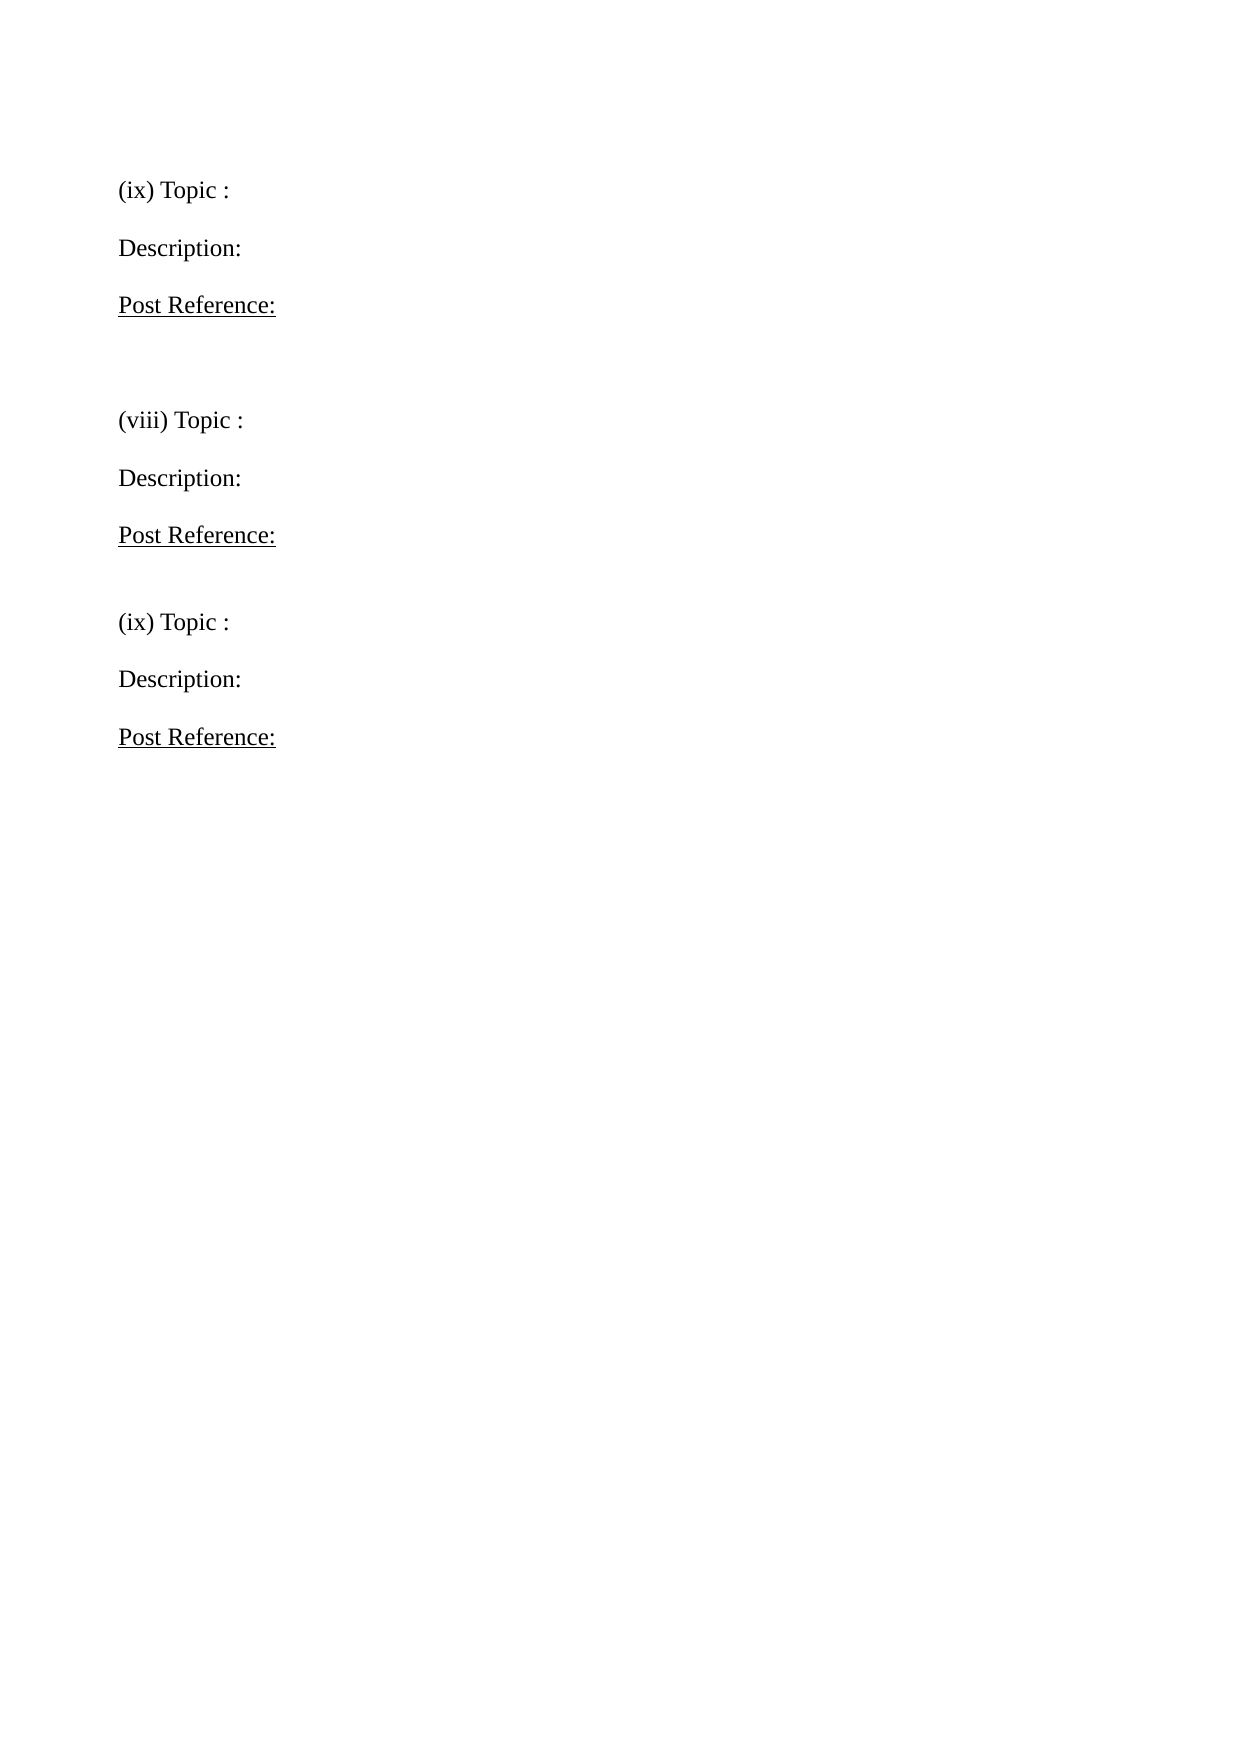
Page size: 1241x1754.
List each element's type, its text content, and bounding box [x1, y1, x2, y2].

text (ix) Topic : Description: Post Reference: (viii) Topic : Description: Post Reference: (ix) Topic : Description: Post Reference: [118, 118, 1122, 1268]
